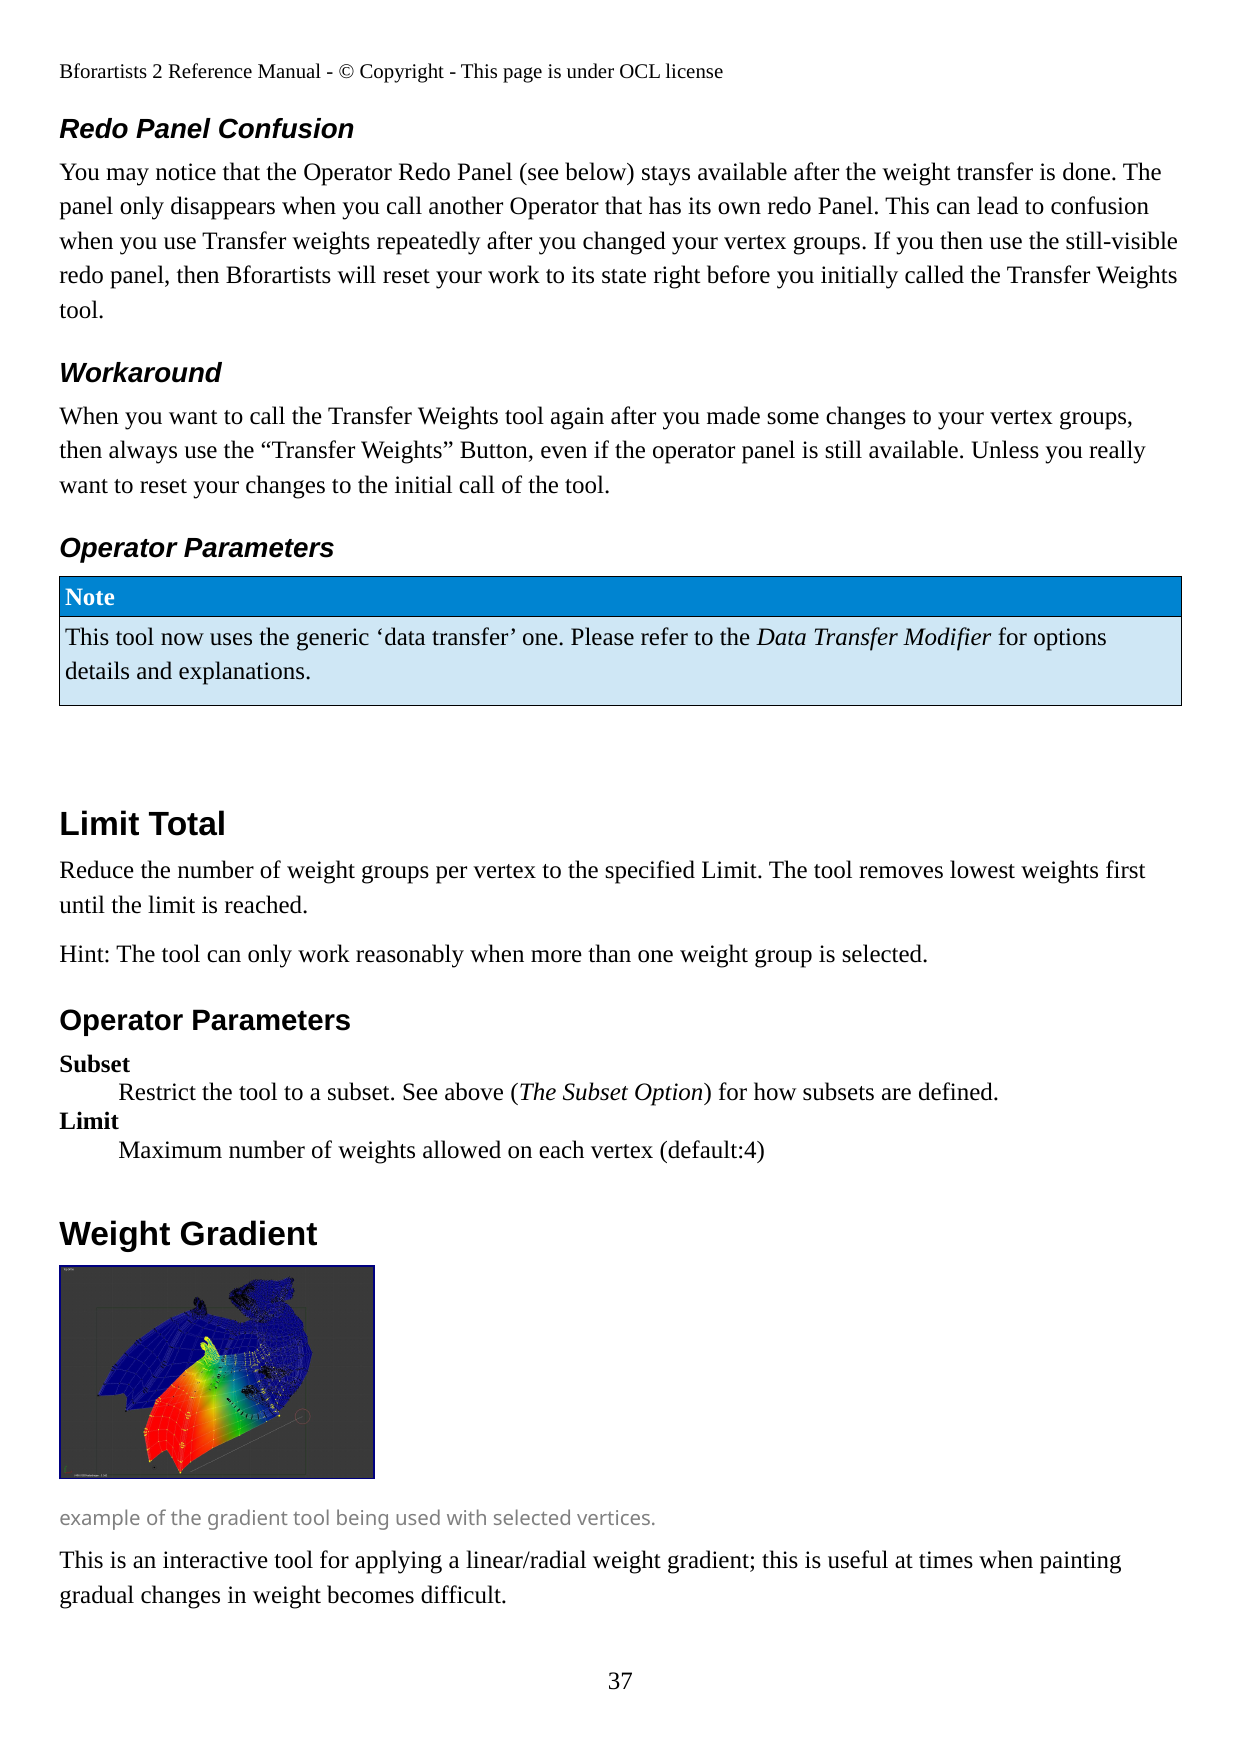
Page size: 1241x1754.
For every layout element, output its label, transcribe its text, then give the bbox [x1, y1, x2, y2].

subtitle Operator Parameters [59, 531, 1181, 563]
text Reduce the number of weight groups per vertex to the specified Limit. The tool removes lowest weights first until the limit is reached. [59, 855, 1181, 918]
subtitle Weight Gradient [59, 1214, 1181, 1253]
text This is an interactive tool for applying a linear/radial weight gradient; this is useful at times when painting gradual changes in weight becomes difficult. [59, 1545, 1181, 1609]
table_cell This tool now uses the generic ‘data transfer’ one. Please refer to the Data Transfer Modifier for options details and explanations. [60, 617, 1181, 705]
list Restrict the tool to a subset. See above (The Subset Option) for how subsets are defined. [118, 1077, 1181, 1106]
text When you want to call the Transfer Weights tool again after you made some changes to your vertex groups, then always use the “Transfer Weights” Button, even if the operator panel is still available. Unless you really want to reset your changes to the initial call of the tool. [59, 401, 1181, 498]
subtitle Redo Panel Confusion [59, 113, 1181, 144]
subtitle Limit [59, 1106, 1181, 1135]
text example of the gradient tool being used with selected vertices. [59, 1499, 1181, 1531]
subtitle Subset [59, 1049, 1181, 1077]
text Hint: The tool can only work reasonably when more than one weight group is selected. [59, 939, 1181, 968]
picture [61, 1267, 373, 1478]
subtitle Workaround [59, 356, 1181, 388]
list Maximum number of weights allowed on each vertex (default:4) [118, 1135, 1181, 1164]
text You may notice that the Operator Redo Panel (see below) stays available after the weight transfer is done. The panel only disappears when you call another Operator that has its own redo Panel. This can lead to confusion when you use Transfer weights repeatedly after you changed your vertex groups. If you then use the still-visible redo panel, then Bforartists will reset your work to its state right before you initially called the Transfer Weights tool. [59, 157, 1181, 324]
table_header Note [60, 577, 1181, 616]
subtitle Operator Parameters [59, 1002, 1181, 1036]
subtitle Limit Total [59, 804, 1181, 843]
